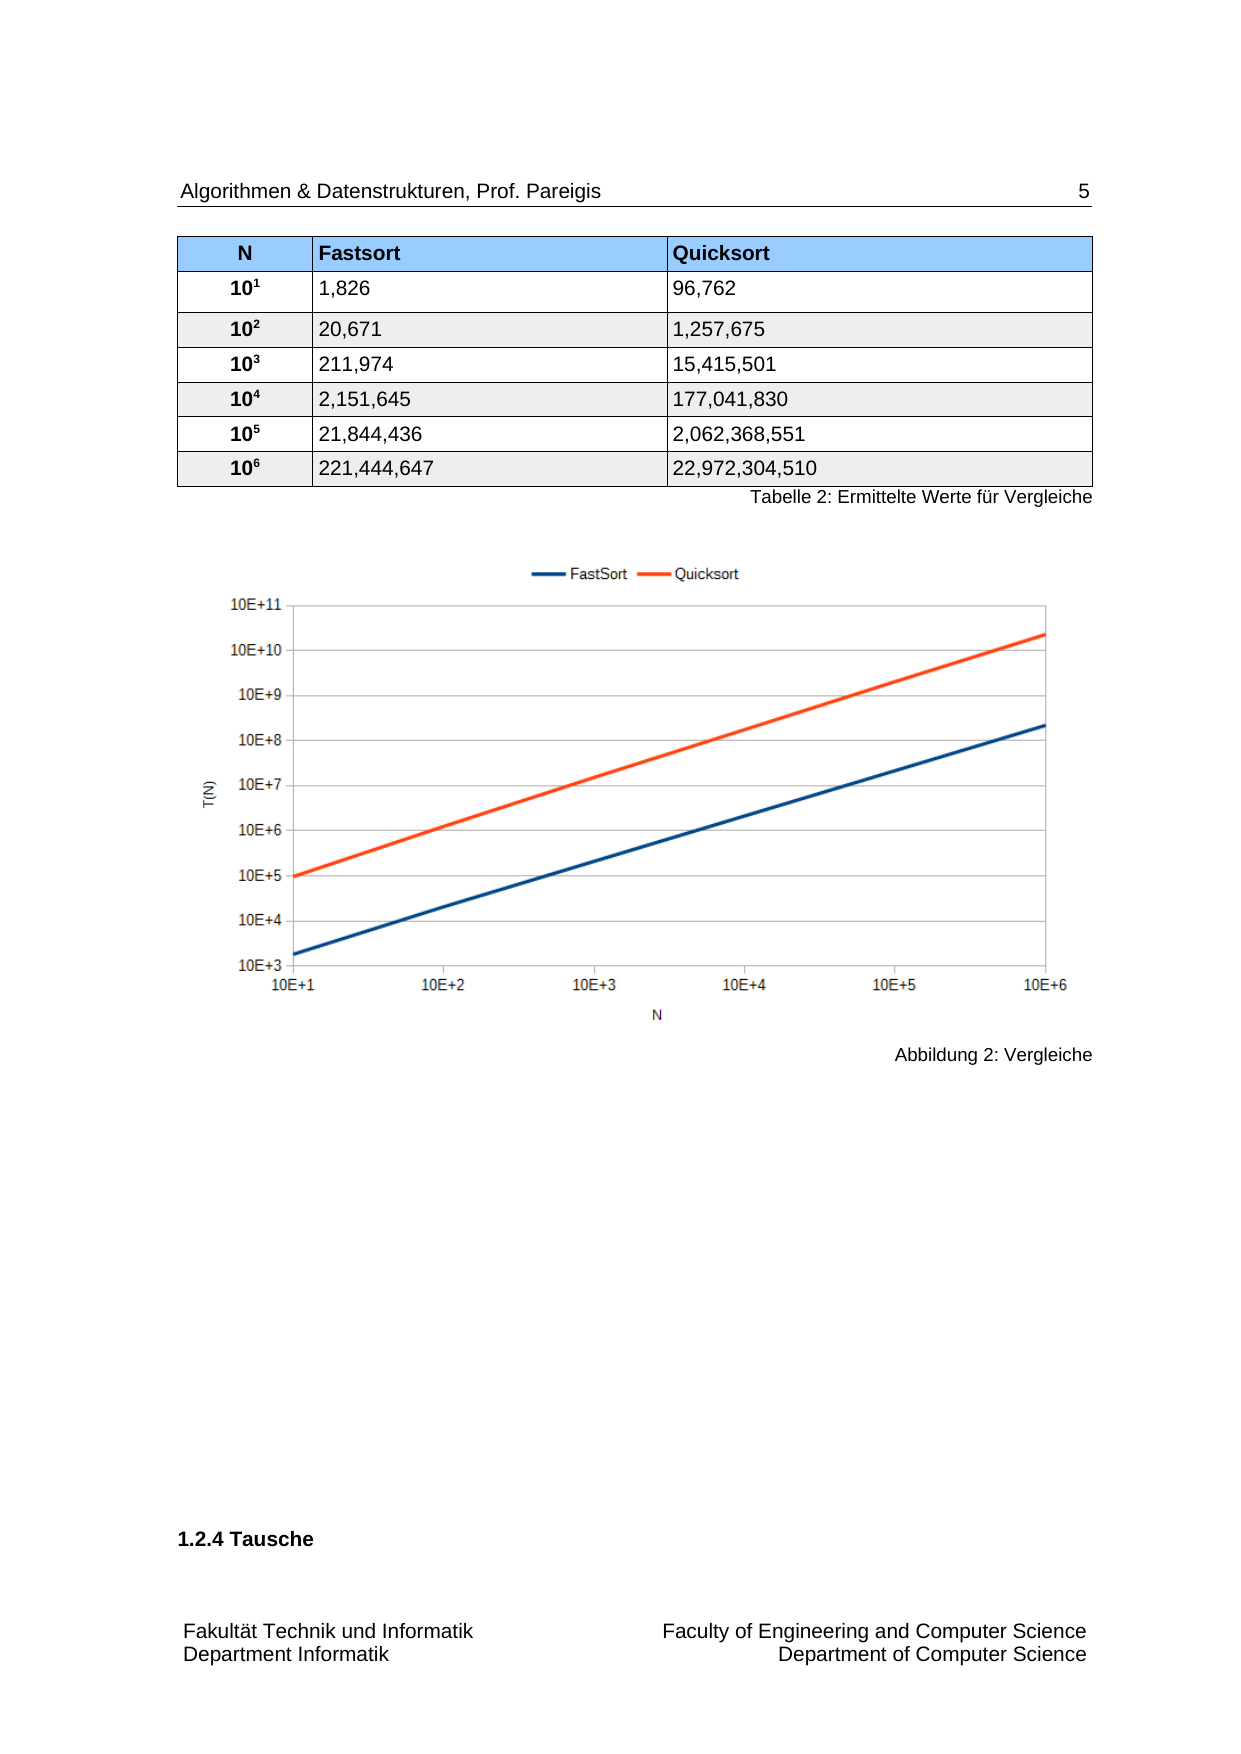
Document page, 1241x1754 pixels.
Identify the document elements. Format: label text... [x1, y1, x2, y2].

table_cell 22.972.304.510 [668, 452, 1092, 486]
table_cell 106 [178, 452, 312, 486]
table_cell 20.671 [313, 313, 667, 347]
table_cell 21.844.436 [313, 417, 667, 451]
table_cell 2.151.645 [313, 383, 667, 416]
table_cell 101 [178, 272, 312, 312]
table_cell 1.257.675 [668, 313, 1092, 347]
table_cell 2.062.368.551 [668, 417, 1092, 451]
table_cell 104 [178, 383, 312, 416]
table_cell 211.974 [313, 348, 667, 382]
text Tabelle 2: Ermittelte Werte für Vergleiche [177, 487, 1092, 507]
table_cell 15.415.501 [668, 348, 1092, 382]
table_header Quicksort [668, 237, 1092, 271]
table_cell 103 [178, 348, 312, 382]
table_cell 1.826 [313, 272, 667, 312]
picture [177, 553, 1093, 1045]
table_cell 96.762 [668, 272, 1092, 312]
table_cell 221.444.647 [313, 452, 667, 486]
subtitle 1.2.4 Tausche [177, 1527, 1092, 1551]
table_cell 102 [178, 313, 312, 347]
table_header Fastsort [313, 237, 667, 271]
text Abbildung 2: Vergleiche [177, 1045, 1092, 1065]
table_cell 105 [178, 417, 312, 451]
table_cell 177.041.830 [668, 383, 1092, 416]
table_header N [178, 237, 312, 271]
